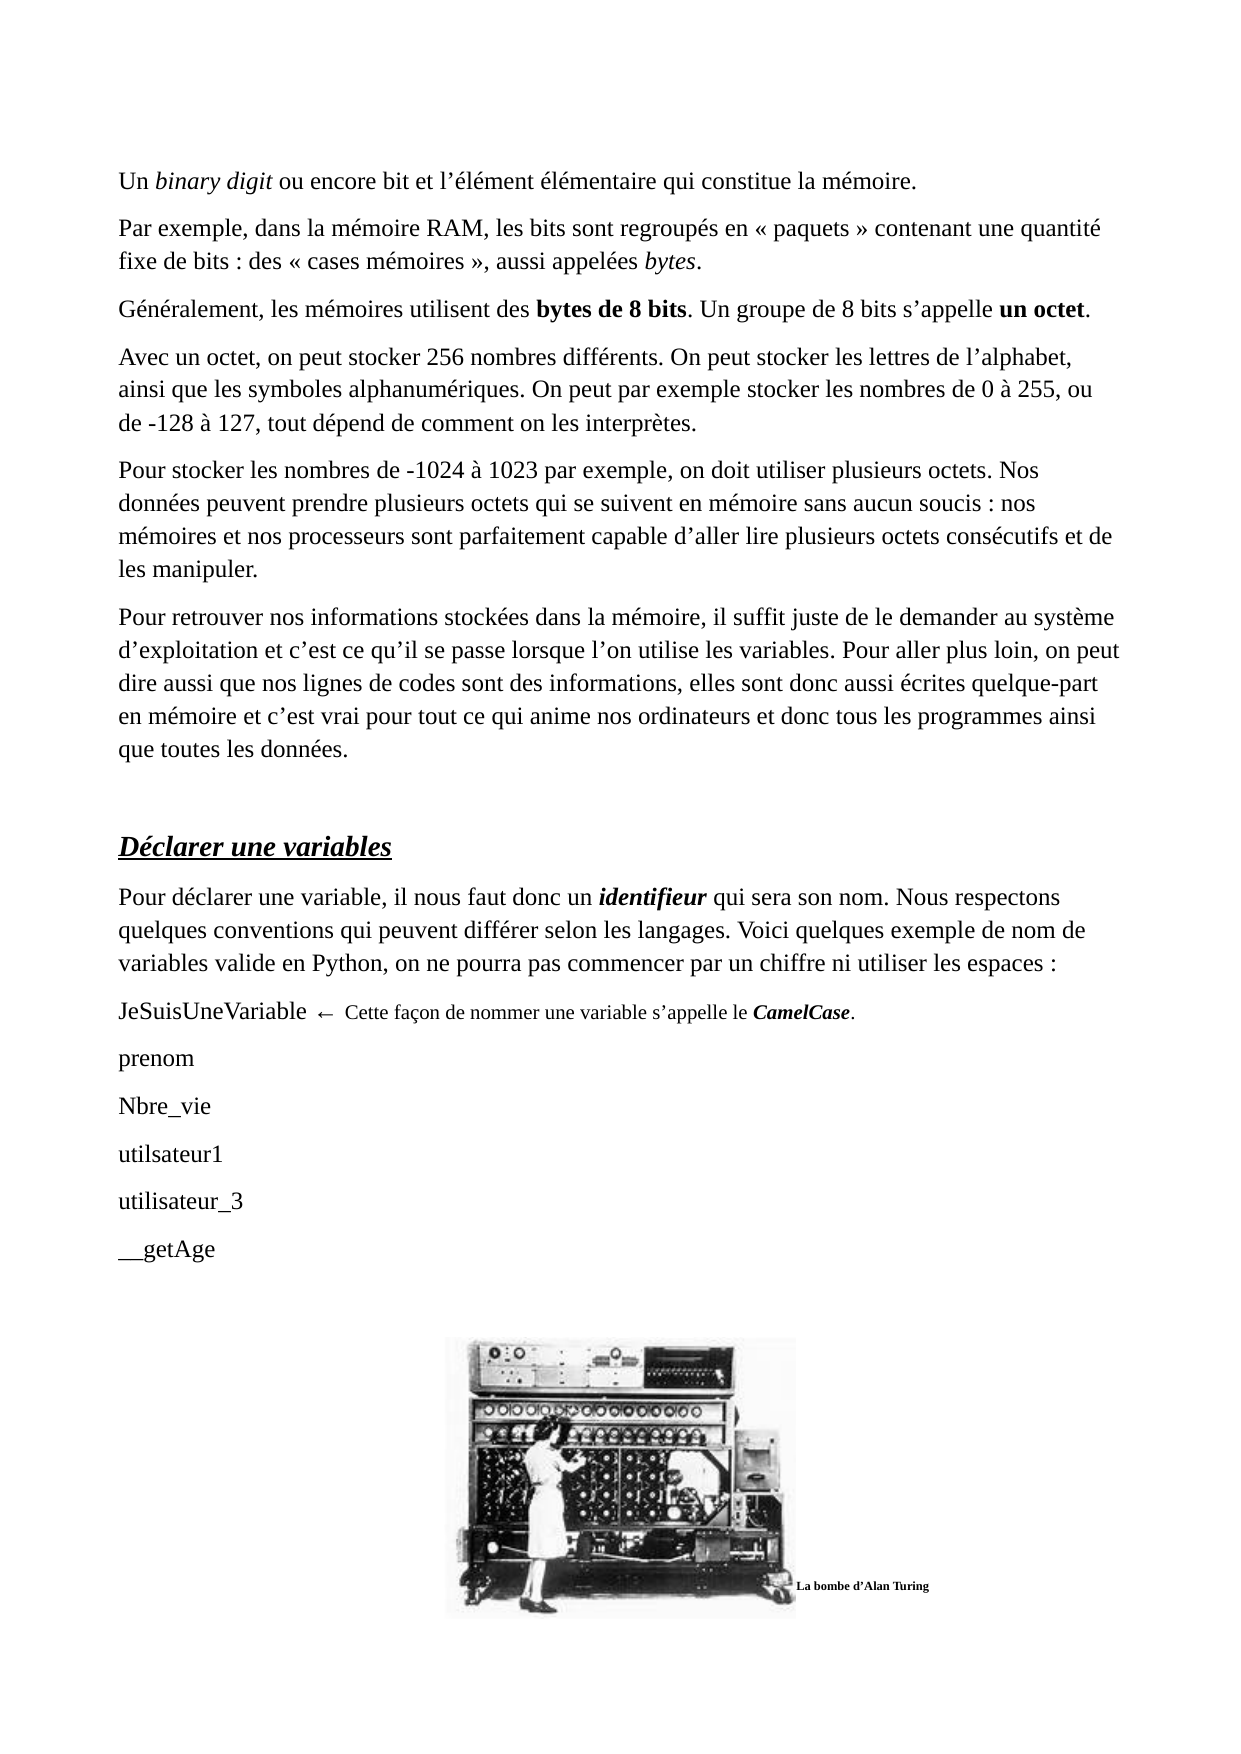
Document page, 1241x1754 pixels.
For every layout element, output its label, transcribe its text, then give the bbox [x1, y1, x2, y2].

text Pour déclarer une variable, il nous faut donc un identifieur qui sera son nom. Nous respectons quelques conventions qui peuvent différer selon les langages. Voici quelques exemple de nom de variables valide en Python, on ne pourra pas commencer par un chiffre ni utiliser les espaces : [118, 882, 1122, 977]
text Nbre_vie [118, 1091, 1122, 1120]
picture [444, 1337, 796, 1619]
text Par exemple, dans la mémoire RAM, les bits sont regroupés en « paquets » contenant une quantité fixe de bits : des « cases mémoires », aussi appelées bytes. [118, 213, 1122, 275]
text [118, 1567, 444, 1596]
text utilisateur_3 [118, 1186, 1122, 1215]
text Pour stocker les nombres de -1024 à 1023 par exemple, on doit utiliser plusieurs octets. Nos données peuvent prendre plusieurs octets qui se suivent en mémoire sans aucun soucis : nos mémoires et nos processeurs sont parfaitement capable d’aller lire plusieurs octets consécutifs et de les manipuler. [118, 455, 1122, 583]
text Pour retrouver nos informations stockées dans la mémoire, il suffit juste de le demander au système d’exploitation et c’est ce qu’il se passe lorsque l’on utilise les variables. Pour aller plus loin, on peut dire aussi que nos lignes de codes sont des informations, elles sont donc aussi écrites quelque-part en mémoire et c’est vrai pour tout ce qui anime nos ordinateurs et donc tous les programmes ainsi que toutes les données. [118, 602, 1122, 763]
text JeSuisUneVariable ← Cette façon de nommer une variable s’appelle le CamelCase. [118, 996, 1122, 1025]
text Généralement, les mémoires utilisent des bytes de 8 bits. Un groupe de 8 bits s’appelle un octet. [118, 294, 1122, 323]
text Déclarer une variables [118, 829, 1122, 863]
text utilsateur1 [118, 1139, 1122, 1167]
text La bombe d’Alan Turing [796, 1567, 1122, 1596]
text Un binary digit ou encore bit et l’élément élémentaire qui constitue la mémoire. [118, 166, 1122, 194]
text Avec un octet, on peut stocker 256 nombres différents. On peut stocker les lettres de l’alphabet, ainsi que les symboles alphanumériques. On peut par exemple stocker les nombres de 0 à 255, ou de -128 à 127, tout dépend de comment on les interprètes. [118, 342, 1122, 436]
text prenom [118, 1043, 1122, 1072]
text __getAge [118, 1234, 1122, 1263]
